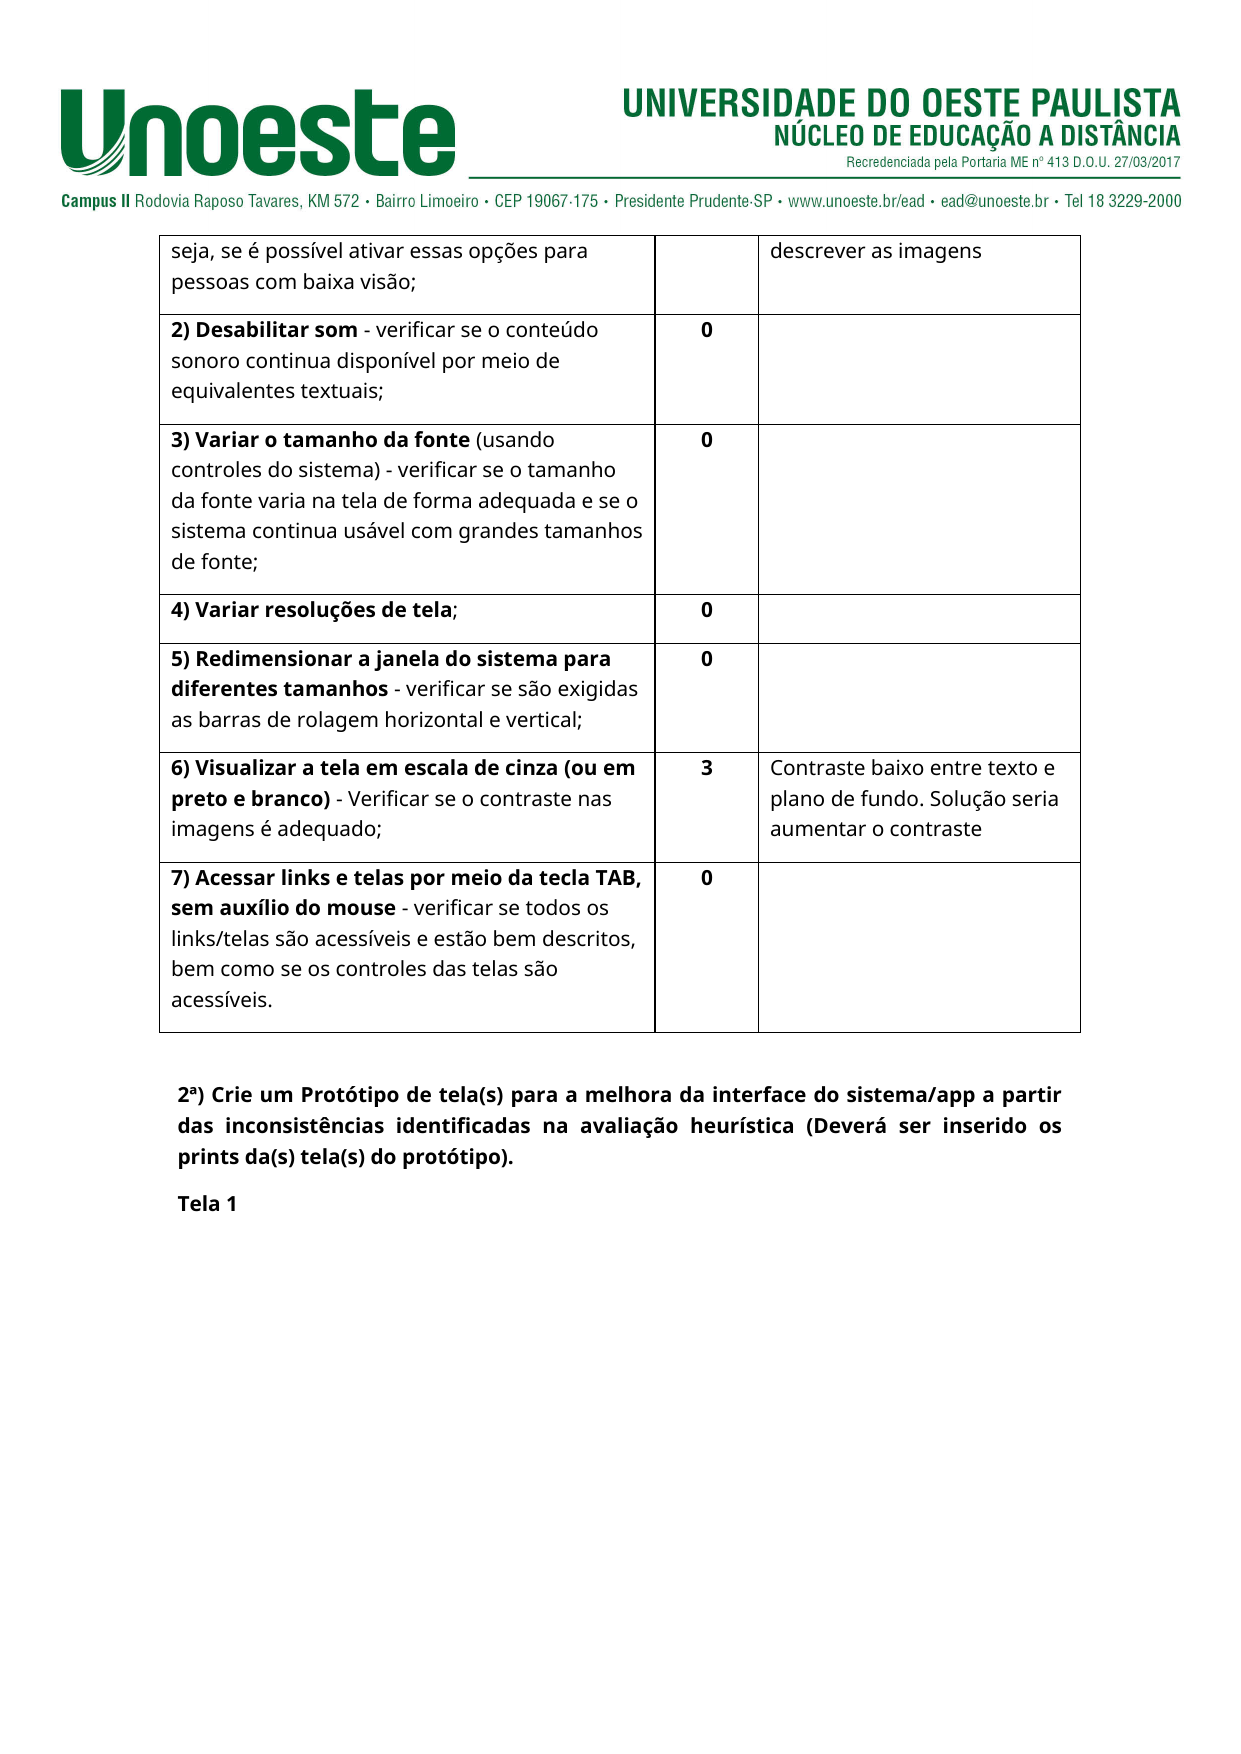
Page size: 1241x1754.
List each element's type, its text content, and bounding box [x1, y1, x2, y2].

table_cell descrever as imagens [759, 236, 1080, 314]
table_cell 6) Visualizar a tela em escala de cinza (ou em preto e branco) - Verificar se o contraste nas imagens é adequado; [160, 753, 654, 862]
table_cell Contraste baixo entre texto e plano de fundo. Solução seria aumentar o contraste [759, 753, 1080, 862]
table_cell [759, 425, 1080, 594]
table_cell 5) Redimensionar a janela do sistema para diferentes tamanhos - verificar se são exigidas as barras de rolagem horizontal e vertical; [160, 644, 654, 752]
table_cell 0 [656, 315, 758, 424]
table_cell 3 [656, 753, 758, 862]
table_cell 4) Variar resoluções de tela; [160, 595, 654, 643]
table_cell 0 [656, 595, 758, 643]
table_cell 0 [656, 425, 758, 594]
table_cell 3) Variar o tamanho da fonte (usando controles do sistema) - verificar se o tamanho da fonte varia na tela de forma adequada e se o sistema continua usável com grandes tamanhos de fonte; [160, 425, 654, 594]
table_cell [759, 315, 1080, 424]
text Tela 1 [177, 1189, 1063, 1218]
table_cell 7) Acessar links e telas por meio da tecla TAB, sem auxílio do mouse - verificar se todos os links/telas são acessíveis e estão bem descritos, bem como se os controles das telas são acessíveis. [160, 863, 654, 1032]
table_cell 2) Desabilitar som - verificar se o conteúdo sonoro continua disponível por meio de equivalentes textuais; [160, 315, 654, 424]
table_cell [759, 644, 1080, 752]
table_cell seja, se é possível ativar essas opções para pessoas com baixa visão; [160, 236, 654, 314]
picture [60, 0, 1239, 236]
table_cell 0 [656, 863, 758, 1032]
text 2ª) Crie um Protótipo de tela(s) para a melhora da interface do sistema/app a partir das inconsistências identificadas na avaliação heurística (Deverá ser inserido os prints da(s) tela(s) do protótipo). [177, 1081, 1063, 1170]
table_cell [759, 863, 1080, 1032]
table_cell [759, 595, 1080, 643]
table_cell [656, 236, 758, 314]
table_cell 0 [656, 644, 758, 752]
